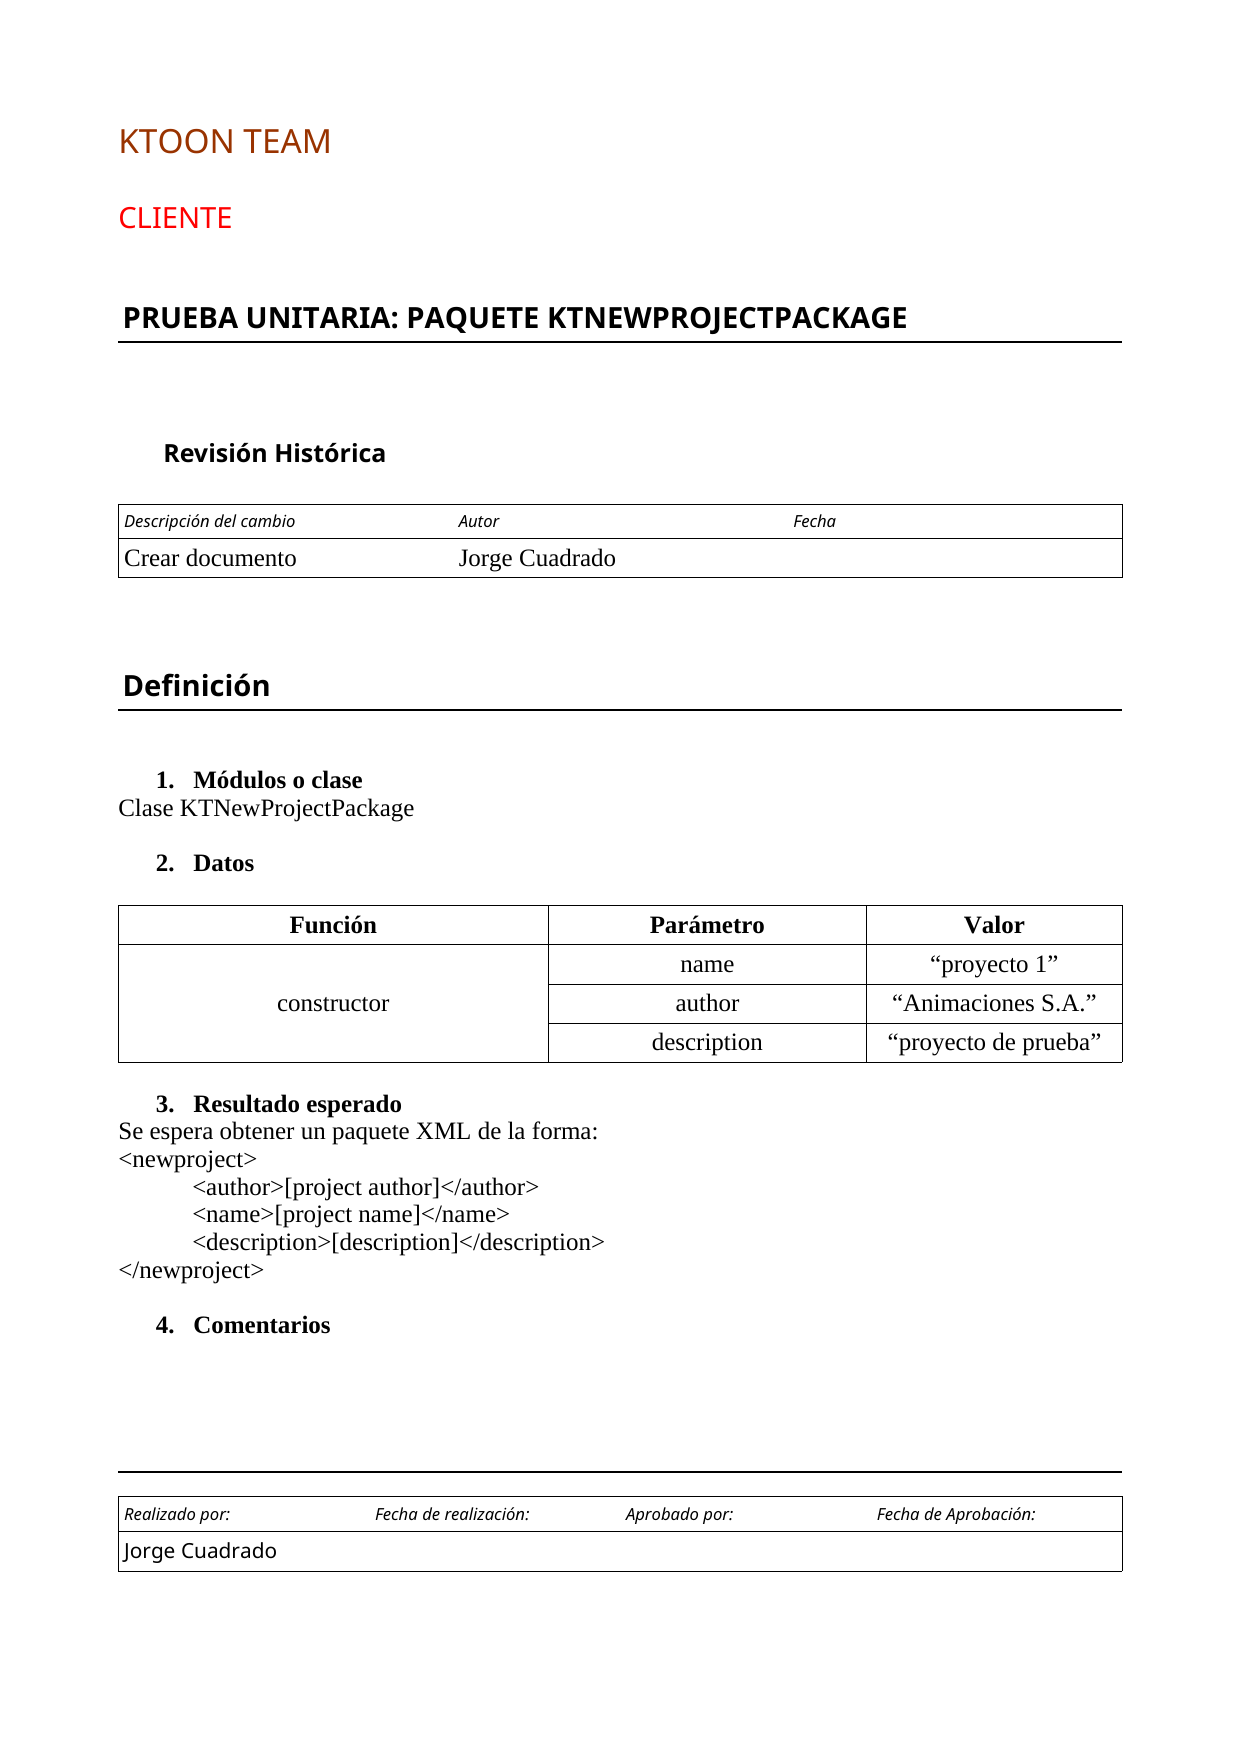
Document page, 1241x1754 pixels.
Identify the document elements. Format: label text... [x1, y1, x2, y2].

table_cell “proyecto de prueba” [867, 1024, 1122, 1062]
table_header “proyecto 1” [867, 945, 1122, 983]
text <description>[description]</description> [118, 1228, 1122, 1256]
text Se espera obtener un paquete XML de la forma: [118, 1117, 1122, 1145]
text CLIENTE [118, 198, 1122, 237]
list Comentarios [156, 1311, 1122, 1339]
table_cell author [549, 985, 866, 1023]
table_cell Crear documento [119, 539, 453, 577]
table_header Fecha de Aprobación: [871, 1497, 1122, 1531]
list Datos [156, 849, 1122, 877]
table_cell “Animaciones S.A.” [867, 985, 1122, 1023]
text PRUEBA UNITARIA: PAQUETE KTNEWPROJECTPACKAGE [118, 293, 1122, 341]
table_header Función [119, 906, 548, 944]
table_header Fecha de realización: [369, 1497, 620, 1531]
table_cell [871, 1532, 1122, 1571]
table_cell [787, 539, 1122, 577]
text <name>[project name]</name> [118, 1201, 1122, 1228]
table_cell constructor [119, 945, 548, 1062]
table_header Valor [867, 906, 1122, 944]
table_cell Jorge Cuadrado [119, 1532, 369, 1571]
table_header Aprobado por: [620, 1497, 871, 1531]
text Definición [118, 660, 1122, 709]
table_cell Jorge Cuadrado [453, 539, 787, 577]
table_header Fecha [787, 505, 1122, 538]
list Módulos o clase [156, 766, 1122, 794]
text Clase KTNewProjectPackage [118, 794, 1122, 822]
subtitle Revisión Histórica [118, 436, 1122, 470]
table_header Parámetro [549, 906, 866, 944]
text <newproject> [118, 1145, 1122, 1173]
table_header name [549, 945, 866, 983]
text KTOON TEAM [118, 118, 1122, 163]
text <author>[project author]</author> [118, 1173, 1122, 1201]
table_cell [369, 1532, 620, 1571]
text </newproject> [118, 1256, 1122, 1284]
table_header Descripción del cambio [119, 505, 453, 538]
list Resultado esperado [156, 1090, 1122, 1117]
table_cell description [549, 1024, 866, 1062]
table_header Realizado por: [119, 1497, 369, 1531]
table_header Autor [453, 505, 787, 538]
table_cell [620, 1532, 871, 1571]
